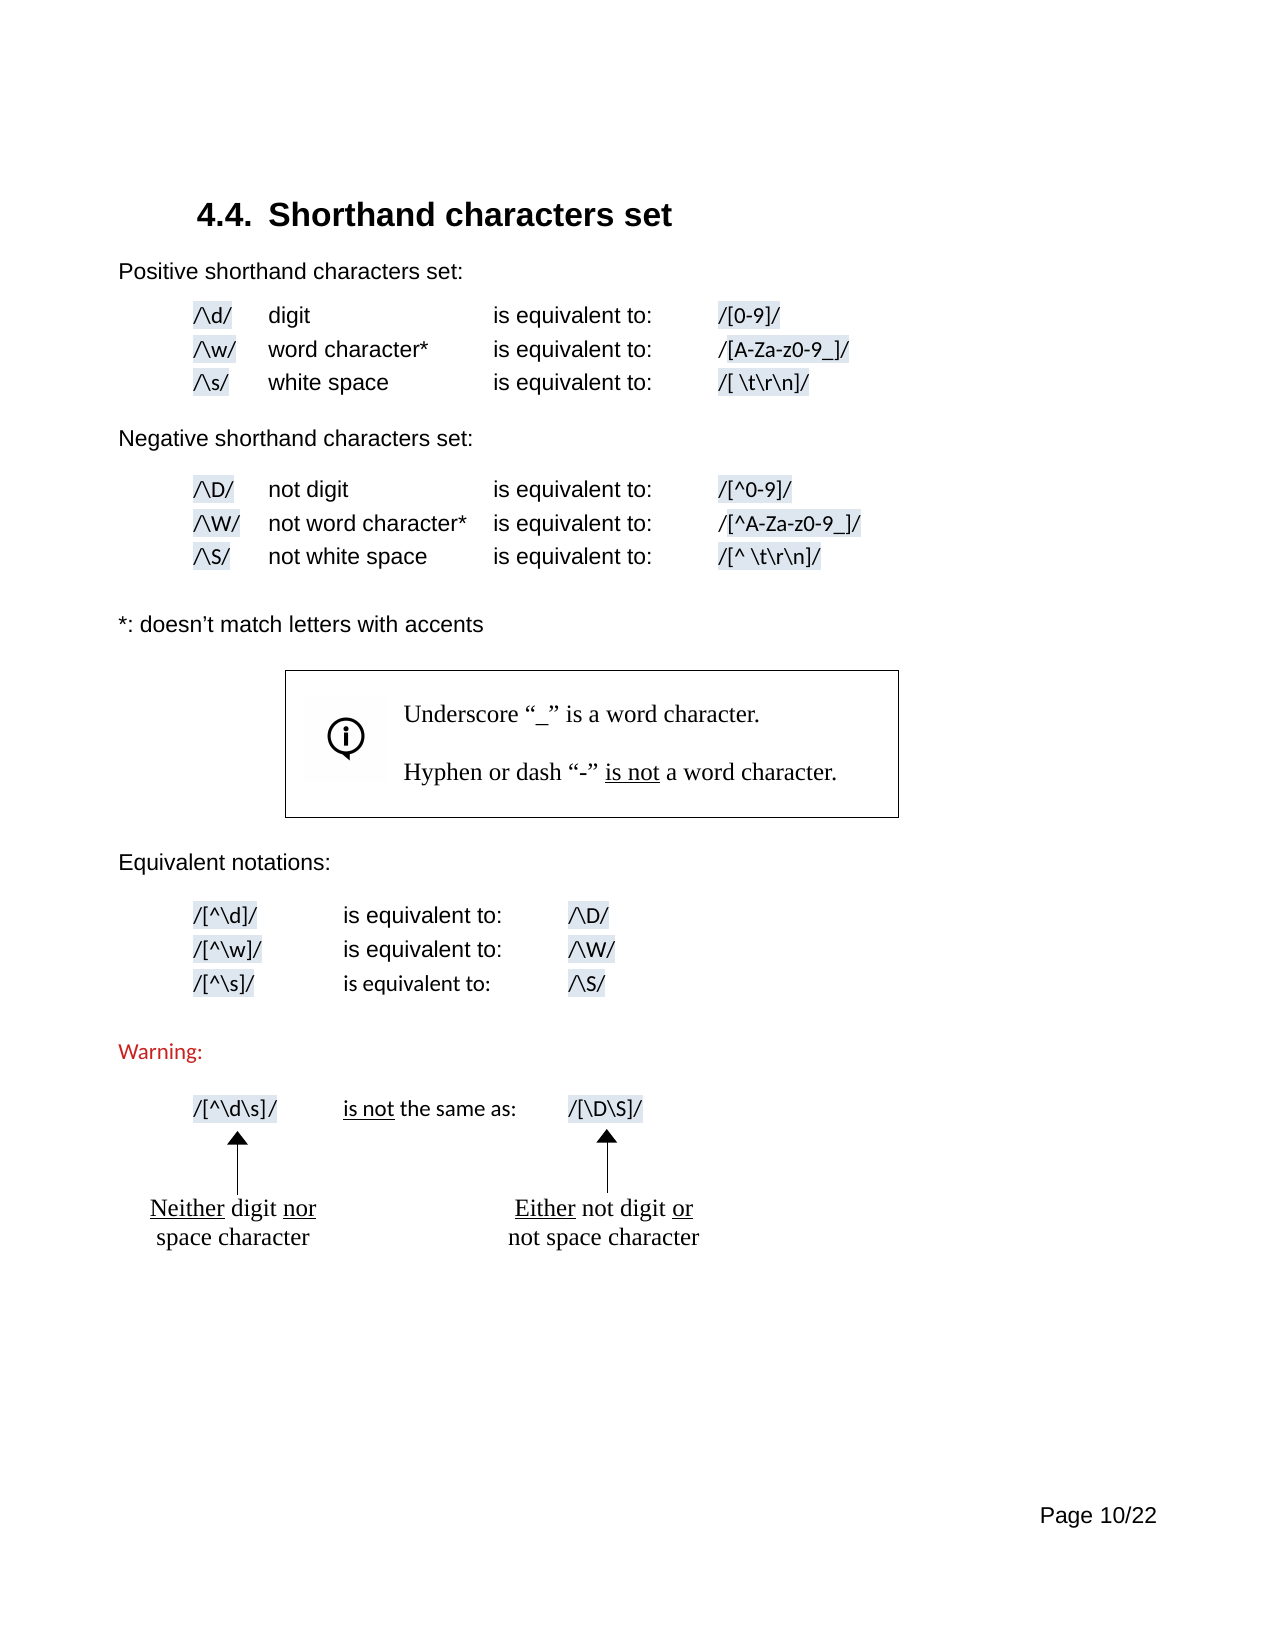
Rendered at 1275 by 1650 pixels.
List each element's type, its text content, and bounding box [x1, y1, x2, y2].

text *: doesn’t match letters with accents [118, 611, 1157, 638]
subtitle /\s/ white space is equivalent to: /[ \t\r\n]/ [193, 368, 1157, 396]
subtitle Negative shorthand characters set: [118, 425, 1157, 452]
subtitle Positive shorthand characters set: [118, 258, 1157, 284]
text /[^\d]/ is equivalent to: /\D/ [193, 901, 1157, 929]
text /[^\s]/ is equivalent to: /\S/ [193, 969, 1157, 997]
picture [303, 696, 388, 782]
subtitle Warning: [118, 1037, 1157, 1065]
subtitle /\w/ word character* is equivalent to: /[A-Za-z0-9_]/ [193, 335, 1157, 363]
text /[^\w]/ is equivalent to: /\W/ [193, 935, 1157, 963]
subtitle /\d/ digit is equivalent to: /[0-9]/ [193, 301, 1157, 329]
text Equivalent notations: [118, 848, 1157, 875]
subtitle /\W/ not word character* is equivalent to: /[^A-Za-z0-9_]/ [193, 509, 1157, 537]
subtitle /[^\d\s] / is not the same as: /[\D\S]/ [118, 1094, 1157, 1123]
subtitle Shorthand characters set [197, 195, 1157, 233]
subtitle /\D/ not digit is equivalent to: /[^0-9]/ [193, 475, 1157, 503]
subtitle /\S/ not white space is equivalent to: /[^ \t\r\n]/ [193, 542, 1157, 570]
